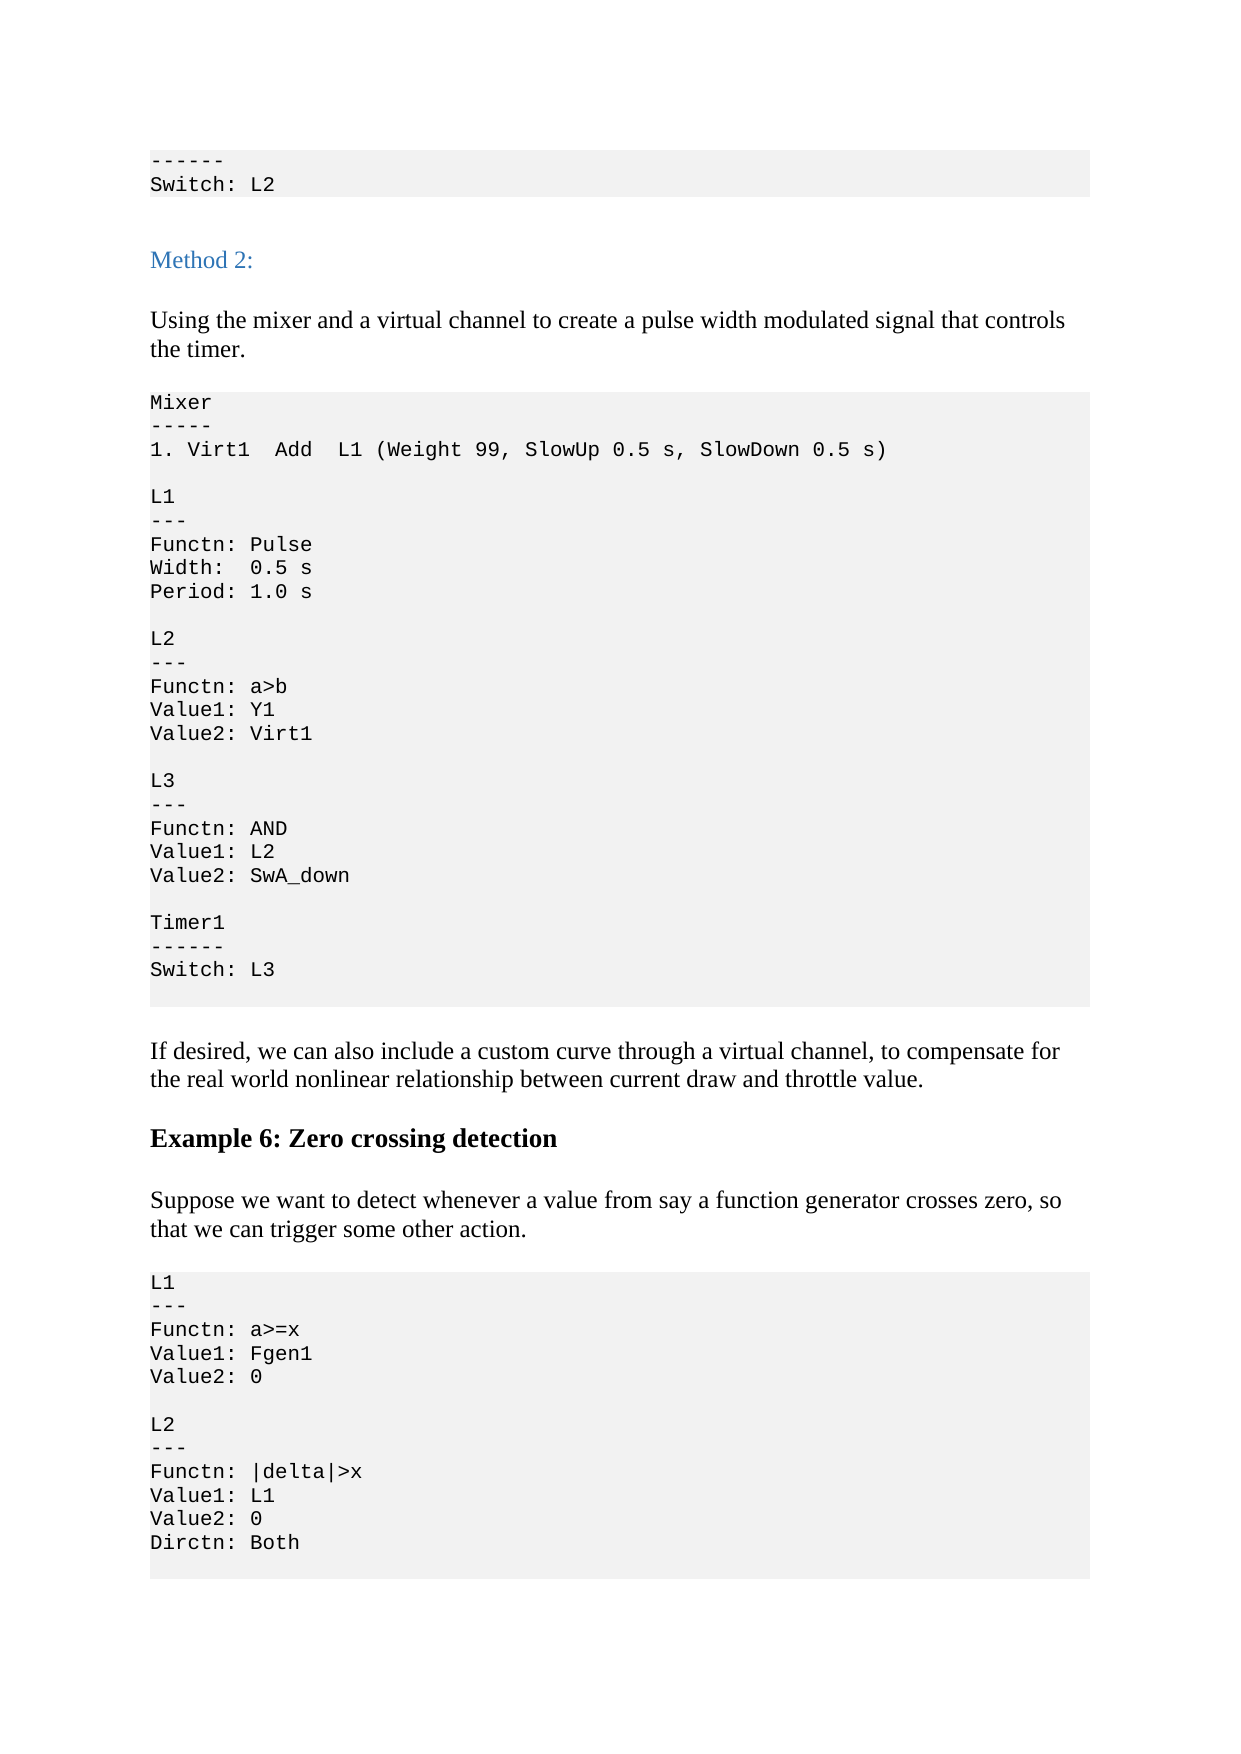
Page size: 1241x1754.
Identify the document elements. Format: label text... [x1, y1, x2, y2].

text L2 [150, 1414, 1090, 1437]
text Suppose we want to detect whenever a value from say a function generator crosses zero, so that we can trigger some other action. [150, 1185, 1090, 1243]
text --- [150, 1437, 1090, 1461]
text Value1: L1 [150, 1485, 1090, 1508]
text Value1: Y1 [150, 699, 1090, 723]
text Dirctn: Both [150, 1532, 1090, 1556]
text Value2: 0 [150, 1366, 1090, 1390]
text --- [150, 652, 1090, 676]
text If desired, we can also include a custom curve through a virtual channel, to compensate for the real world nonlinear relationship between current draw and throttle value. [150, 1036, 1090, 1093]
text Switch: L3 [150, 959, 1090, 983]
text L1 [150, 1272, 1090, 1296]
text Value2: 0 [150, 1508, 1090, 1532]
text Width: 0.5 s [150, 557, 1090, 581]
text Functn: a>=x [150, 1319, 1090, 1343]
text Value1: Fgen1 [150, 1343, 1090, 1366]
text L3 [150, 770, 1090, 794]
text 1. Virt1 Add L1 (Weight 99, SlowUp 0.5 s, SlowDown 0.5 s) [150, 439, 1090, 463]
text Value1: L2 [150, 841, 1090, 865]
text Using the mixer and a virtual channel to create a pulse width modulated signal that controls the timer. [150, 305, 1090, 363]
text Value2: SwA_down [150, 865, 1090, 888]
text L1 [150, 486, 1090, 510]
text Period: 1.0 s [150, 581, 1090, 605]
text --- [150, 510, 1090, 534]
text Switch: L2 [150, 174, 1090, 197]
text --- [150, 794, 1090, 817]
text Mixer [150, 392, 1090, 416]
text Functn: AND [150, 817, 1090, 841]
text L2 [150, 628, 1090, 652]
subtitle Method 2: [150, 245, 1090, 274]
text Functn: |delta|>x [150, 1461, 1090, 1485]
text Timer1 [150, 912, 1090, 936]
text Functn: Pulse [150, 534, 1090, 557]
text --- [150, 1296, 1090, 1319]
text ----- [150, 416, 1090, 439]
text ------ [150, 936, 1090, 959]
text ------ [150, 150, 1090, 174]
text Value2: Virt1 [150, 723, 1090, 747]
subtitle Example 6: Zero crossing detection [150, 1122, 1090, 1154]
text Functn: a>b [150, 676, 1090, 699]
